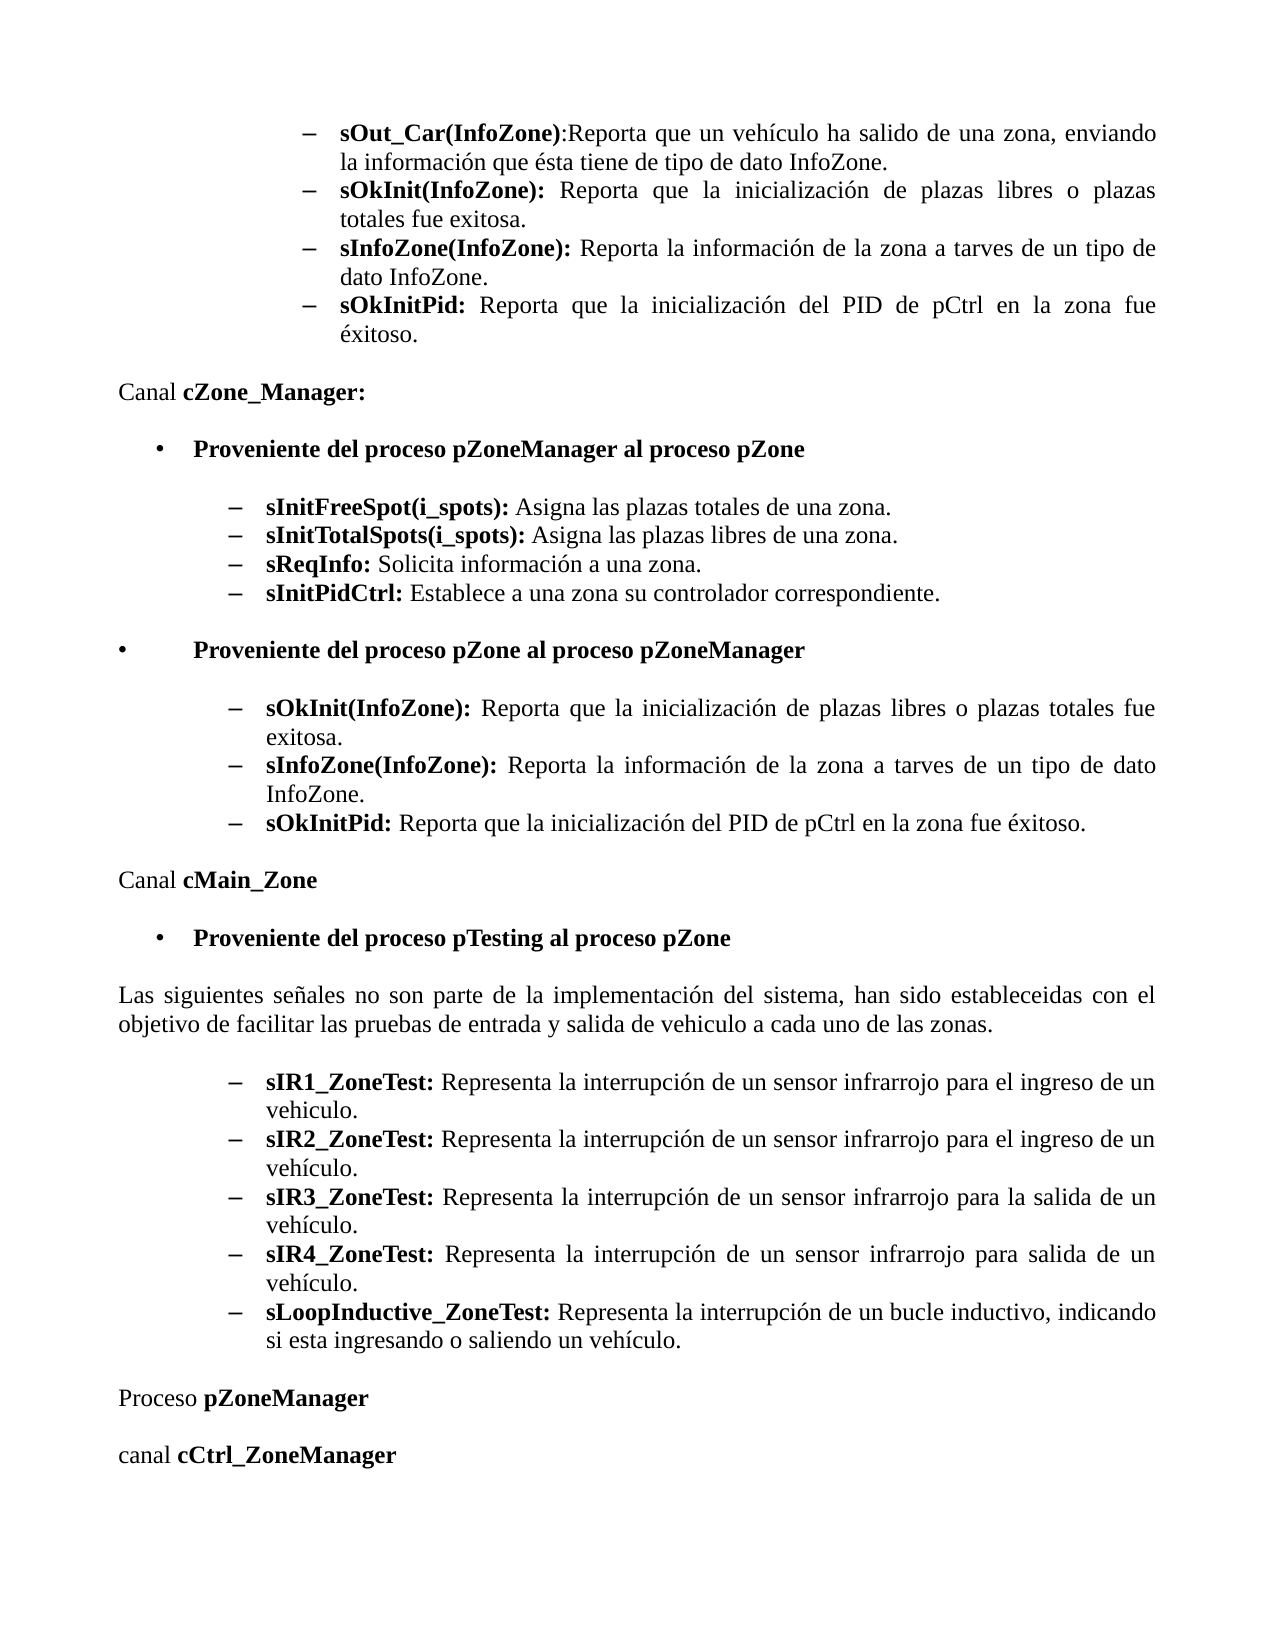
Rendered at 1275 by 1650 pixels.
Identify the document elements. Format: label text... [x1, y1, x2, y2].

text Canal cMain_Zone [118, 866, 1157, 894]
list Proveniente del proceso pZone al proceso pZoneManager [118, 636, 1157, 664]
list Canal cZone_Manager: [118, 377, 1157, 406]
list sInitFreeSpot(i_spots): Asigna las plazas totales de una zona. [228, 492, 1157, 521]
text Las siguientes señales no son parte de la implementación del sistema, han sido estableceidas con el objetivo de facilitar las pruebas de entrada y salida de vehiculo a cada uno de las zonas. [118, 981, 1157, 1038]
list sOut_Car(InfoZone):Reporta que un vehículo ha salido de una zona, enviando la información que ésta tiene de tipo de dato InfoZone. [302, 118, 1157, 176]
list sInitPidCtrl: Establece a una zona su controlador correspondiente. [228, 578, 1157, 607]
list sInfoZone(InfoZone): Reporta la información de la zona a tarves de un tipo de dato InfoZone. [302, 233, 1157, 291]
list sReqInfo: Solicita información a una zona. [228, 549, 1157, 578]
list sIR4_ZoneTest: Representa la interrupción de un sensor infrarrojo para salida de un vehículo. [228, 1239, 1157, 1297]
list sOkInit(InfoZone): Reporta que la inicialización de plazas libres o plazas totales fue exitosa. [228, 693, 1157, 751]
list sInfoZone(InfoZone): Reporta la información de la zona a tarves de un tipo de dato InfoZone. [228, 751, 1157, 808]
list sIR3_ZoneTest: Representa la interrupción de un sensor infrarrojo para la salida de un vehículo. [228, 1182, 1157, 1239]
list sInitTotalSpots(i_spots): Asigna las plazas libres de una zona. [228, 521, 1157, 549]
list sOkInit(InfoZone): Reporta que la inicialización de plazas libres o plazas totales fue exitosa. [302, 176, 1157, 233]
list sIR2_ZoneTest: Representa la interrupción de un sensor infrarrojo para el ingreso de un vehículo. [228, 1124, 1157, 1182]
list sOkInitPid: Reporta que la inicialización del PID de pCtrl en la zona fue éxitoso. [302, 291, 1157, 348]
list sIR1_ZoneTest: Representa la interrupción de un sensor infrarrojo para el ingreso de un vehiculo. [228, 1067, 1157, 1124]
list sOkInitPid: Reporta que la inicialización del PID de pCtrl en la zona fue éxitoso. [228, 808, 1157, 837]
list sLoopInductive_ZoneTest: Representa la interrupción de un bucle inductivo, indicando si esta ingresando o saliendo un vehículo. [228, 1297, 1157, 1354]
list Proveniente del proceso pZoneManager al proceso pZone [156, 434, 1157, 463]
list Proveniente del proceso pTesting al proceso pZone [156, 923, 1157, 952]
text canal cCtrl_ZoneManager [118, 1441, 1157, 1469]
text Proceso pZoneManager [118, 1383, 1157, 1412]
